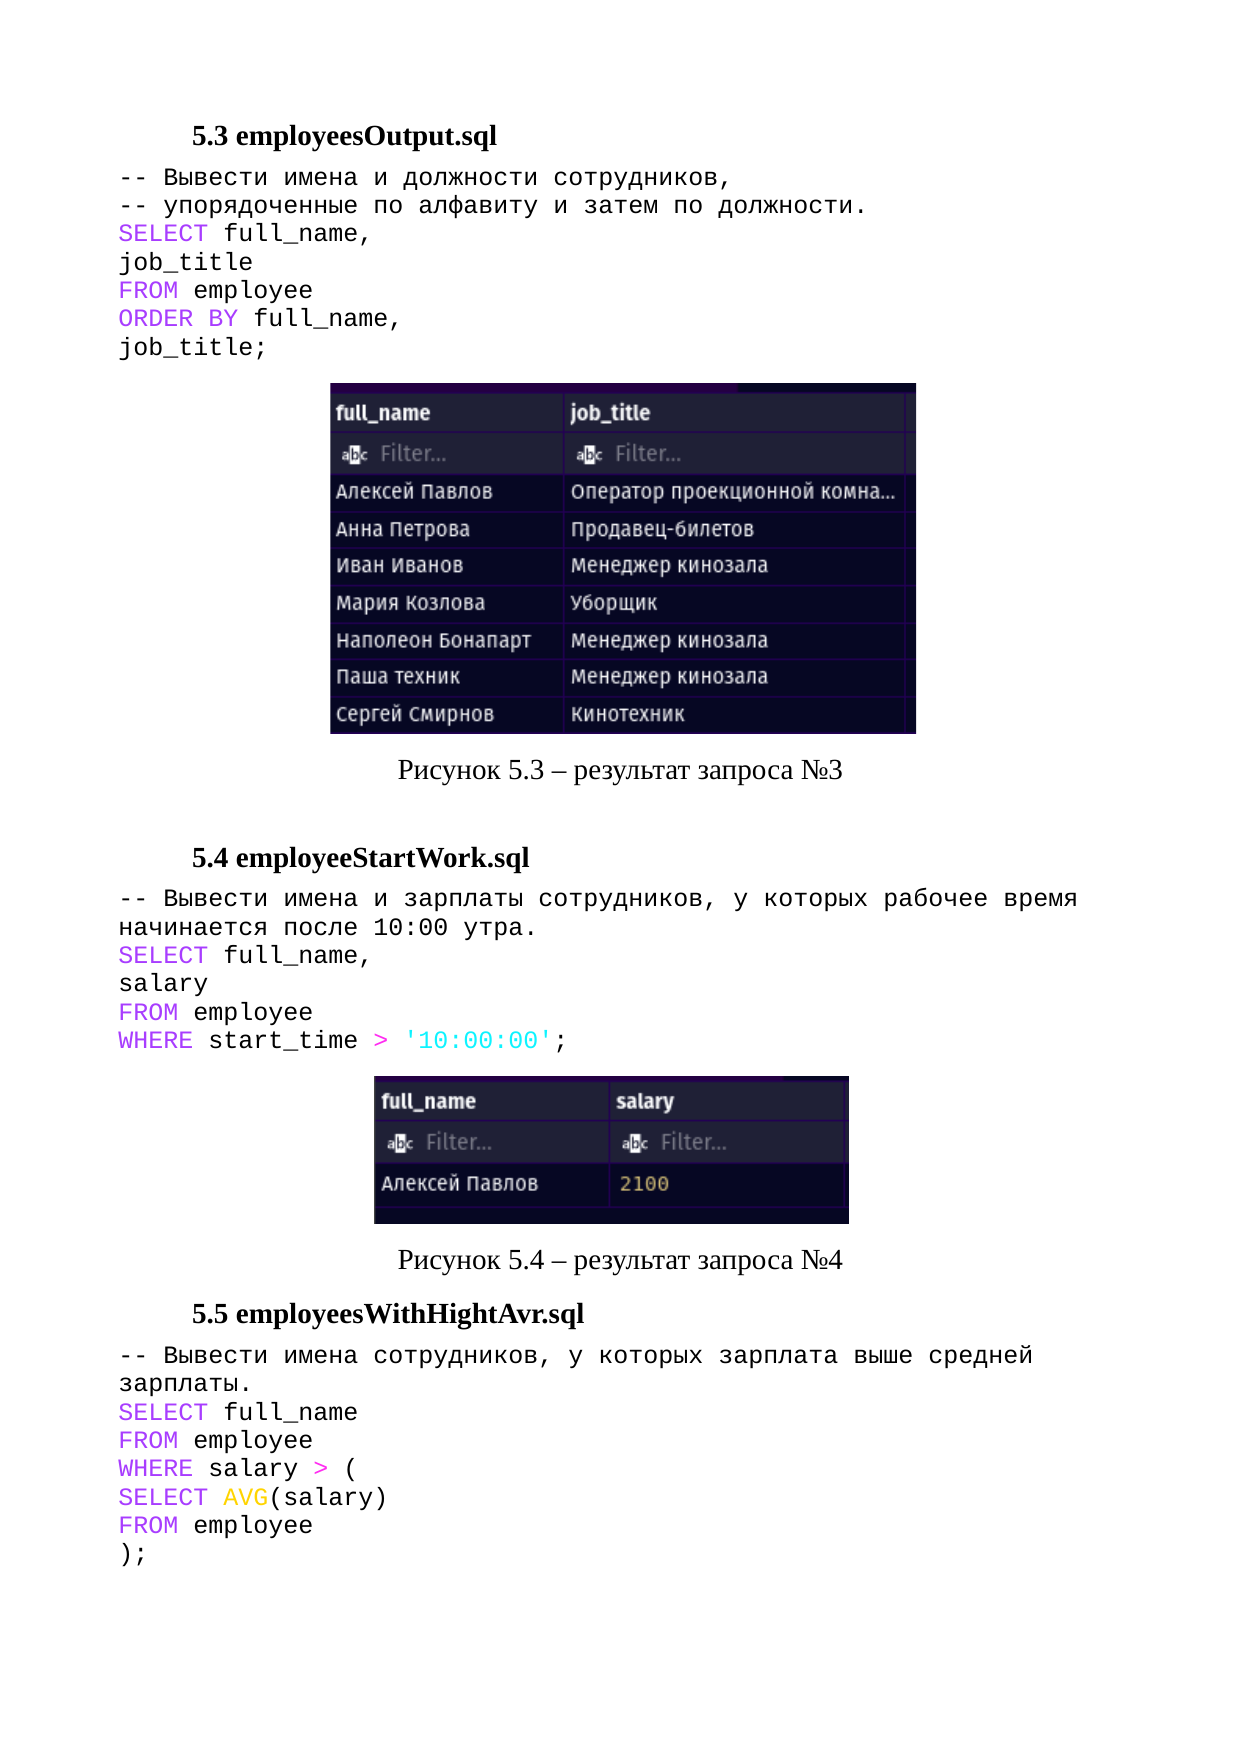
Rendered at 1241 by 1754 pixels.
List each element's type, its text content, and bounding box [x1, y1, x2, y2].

text SELECT full_name, [118, 221, 1122, 249]
subtitle 5.5 employeesWithHightAvr.sql [118, 1297, 1122, 1330]
text SELECT AVG(salary) [118, 1484, 1122, 1513]
text job_title; [118, 334, 1122, 362]
picture [330, 383, 917, 734]
text FROM employee [118, 1513, 1122, 1541]
text -- Вывести имена и зарплаты сотрудников, у которых рабочее время начинается после 10:00 утра. [118, 886, 1122, 943]
text SELECT full_name, [118, 943, 1122, 971]
text FROM employee [118, 277, 1122, 306]
text salary [118, 971, 1122, 999]
picture [374, 1076, 849, 1224]
text -- Вывести имена сотрудников, у которых зарплата выше средней зарплаты. [118, 1343, 1122, 1399]
text WHERE start_time > '10:00:00'; [118, 1028, 1122, 1056]
text Рисунок 5.4 – результат запроса №4 [118, 1242, 1122, 1276]
text -- Вывести имена и должности сотрудников, [118, 164, 1122, 192]
text WHERE salary > ( [118, 1456, 1122, 1484]
subtitle 5.3 employeesOutput.sql [118, 118, 1122, 152]
subtitle 5.4 employeeStartWork.sql [118, 840, 1122, 873]
text Рисунок 5.3 – результат запроса №3 [118, 752, 1122, 786]
text job_title [118, 249, 1122, 277]
text ); [118, 1541, 1122, 1569]
text -- упорядоченные по алфавиту и затем по должности. [118, 192, 1122, 221]
text SELECT full_name [118, 1399, 1122, 1428]
text FROM employee [118, 999, 1122, 1028]
text ORDER BY full_name, [118, 306, 1122, 334]
text FROM employee [118, 1428, 1122, 1456]
